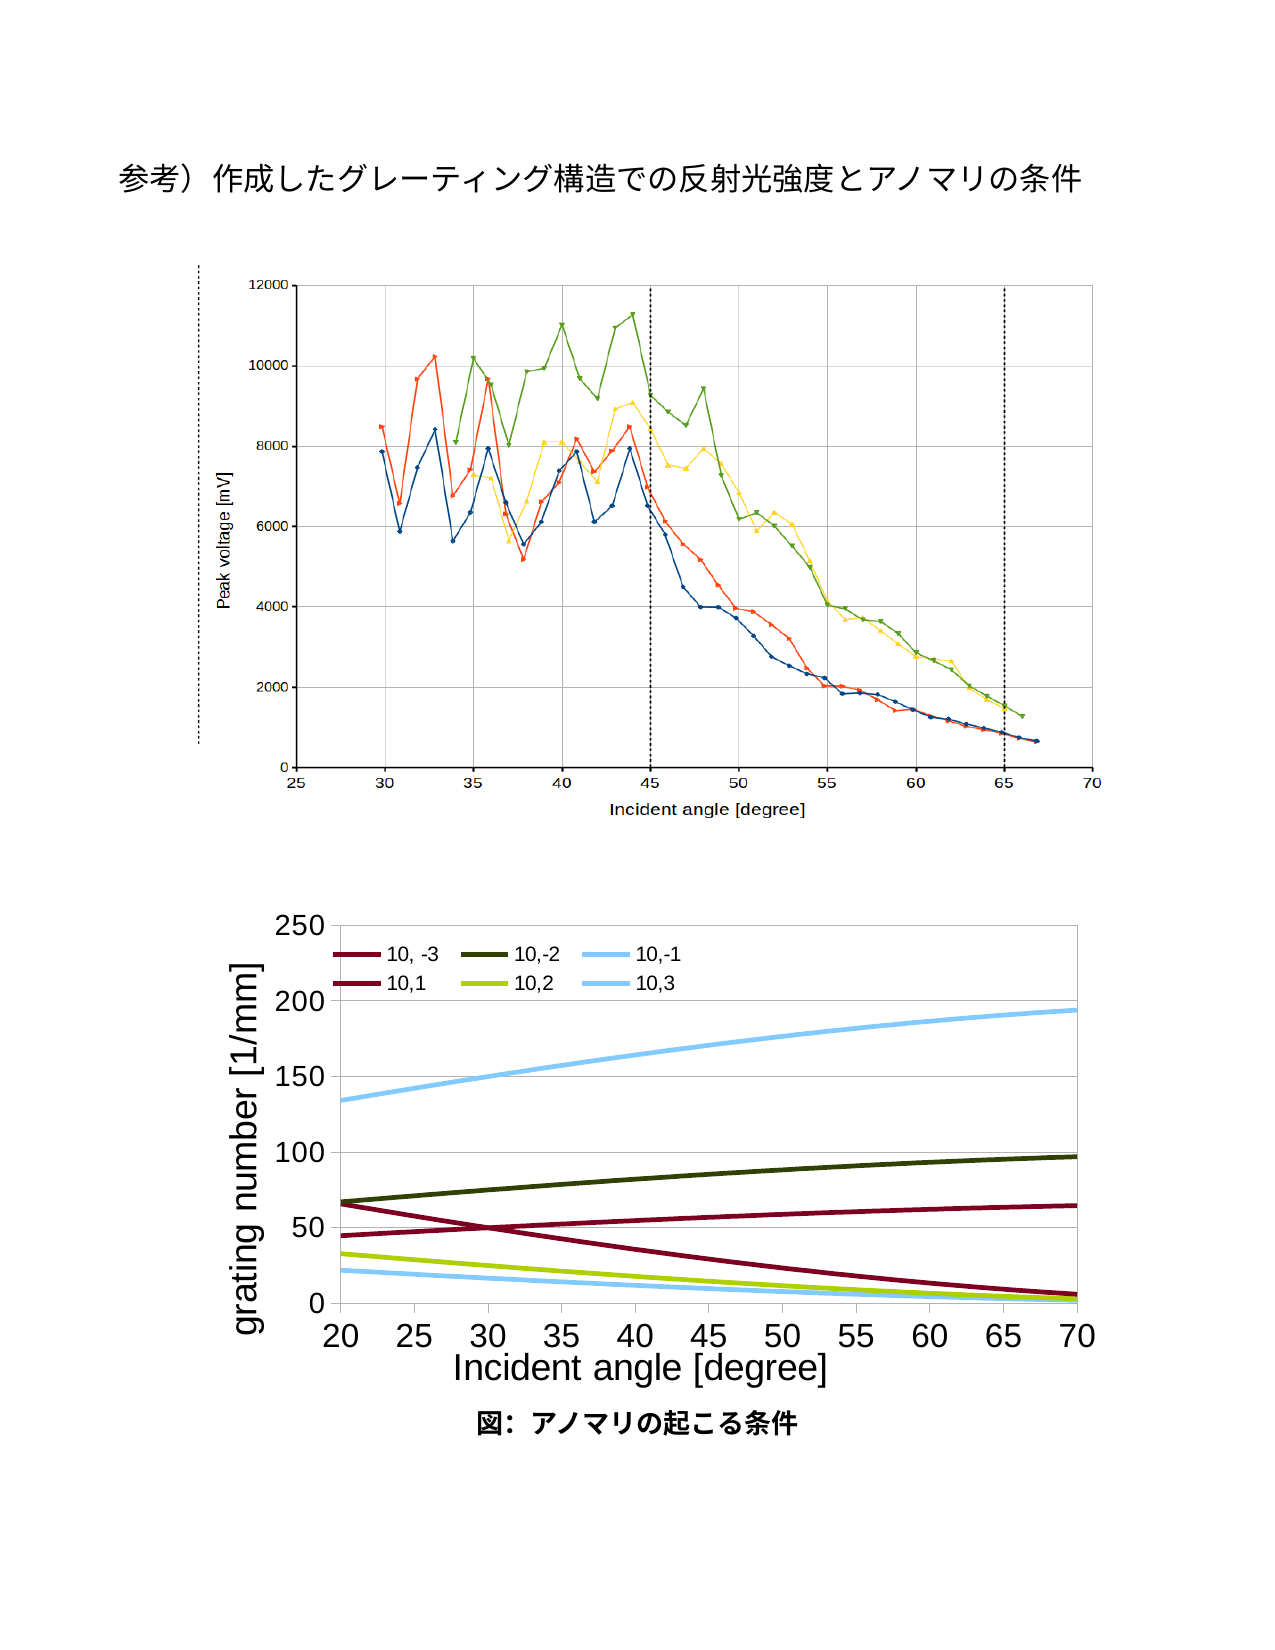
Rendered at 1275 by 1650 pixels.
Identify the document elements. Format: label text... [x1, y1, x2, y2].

text 参考）作成したグレーティング構造での反射光強度とアノマリの条件 [118, 154, 1157, 199]
text 図：アノマリの起こる条件 [118, 890, 1157, 1441]
picture [197, 261, 1116, 833]
